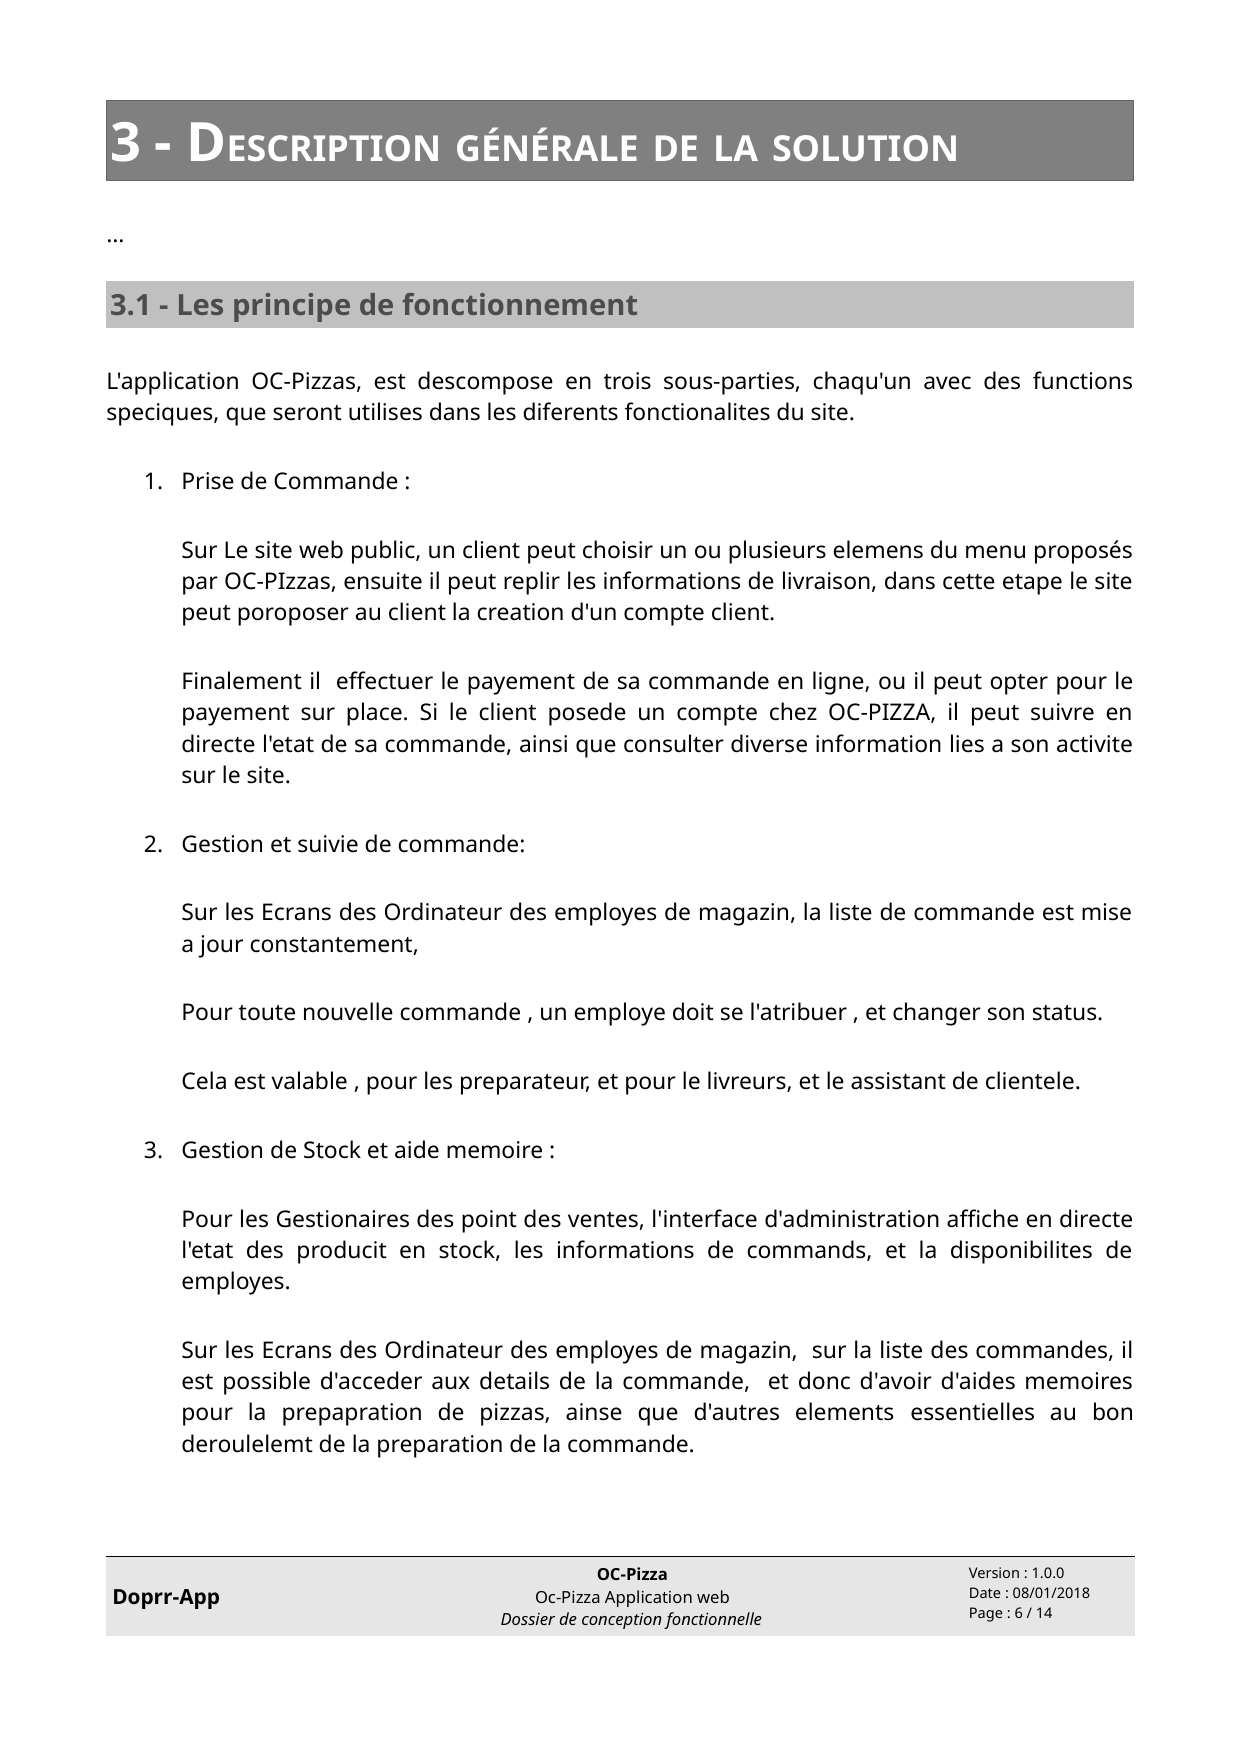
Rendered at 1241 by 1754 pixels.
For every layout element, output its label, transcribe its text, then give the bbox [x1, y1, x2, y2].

list Gestion de Stock et aide memoire : [144, 1134, 1134, 1165]
text … [106, 218, 1134, 250]
list Sur les Ecrans des Ordinateur des employes de magazin, sur la liste des commandes, il est possible d'acceder aux details de la commande, et donc d'avoir d'aides memoires pour la prepapration de pizzas, ainse que d'autres elements essentielles au bon deroulelemt de la preparation de la commande. [144, 1334, 1134, 1459]
list Pour toute nouvelle commande , un employe doit se l'atribuer , et changer son status. [144, 996, 1134, 1027]
list Sur Le site web public, un client peut choisir un ou plusieurs elemens du menu proposés par OC-PIzzas, ensuite il peut replir les informations de livraison, dans cette etape le site peut poroposer au client la creation d'un compte client. [144, 534, 1134, 627]
list Prise de Commande : [144, 465, 1134, 496]
list Finalement il effectuer le payement de sa commande en ligne, ou il peut opter pour le payement sur place. Si le client posede un compte chez OC-PIZZA, il peut suivre en directe l'etat de sa commande, ainsi que consulter diverse information lies a son activite sur le site. [144, 665, 1134, 790]
subtitle Description générale de la solution [107, 101, 1133, 180]
list Sur les Ecrans des Ordinateur des employes de magazin, la liste de commande est mise a jour constantement, [144, 896, 1134, 959]
list Cela est valable , pour les preparateur, et pour le livreurs, et le assistant de clientele. [144, 1065, 1134, 1096]
list Gestion et suivie de commande: [144, 827, 1134, 859]
list Pour les Gestionaires des point des ventes, l'interface d'administration affiche en directe l'etat des producit en stock, les informations de commands, et la disponibilites de employes. [144, 1202, 1134, 1296]
subtitle Les principe de fonctionnement [107, 282, 1133, 327]
text L'application OC-Pizzas, est descompose en trois sous-parties, chaqu'un avec des functions speciques, que seront utilises dans les diferents fonctionalites du site. [106, 365, 1134, 427]
